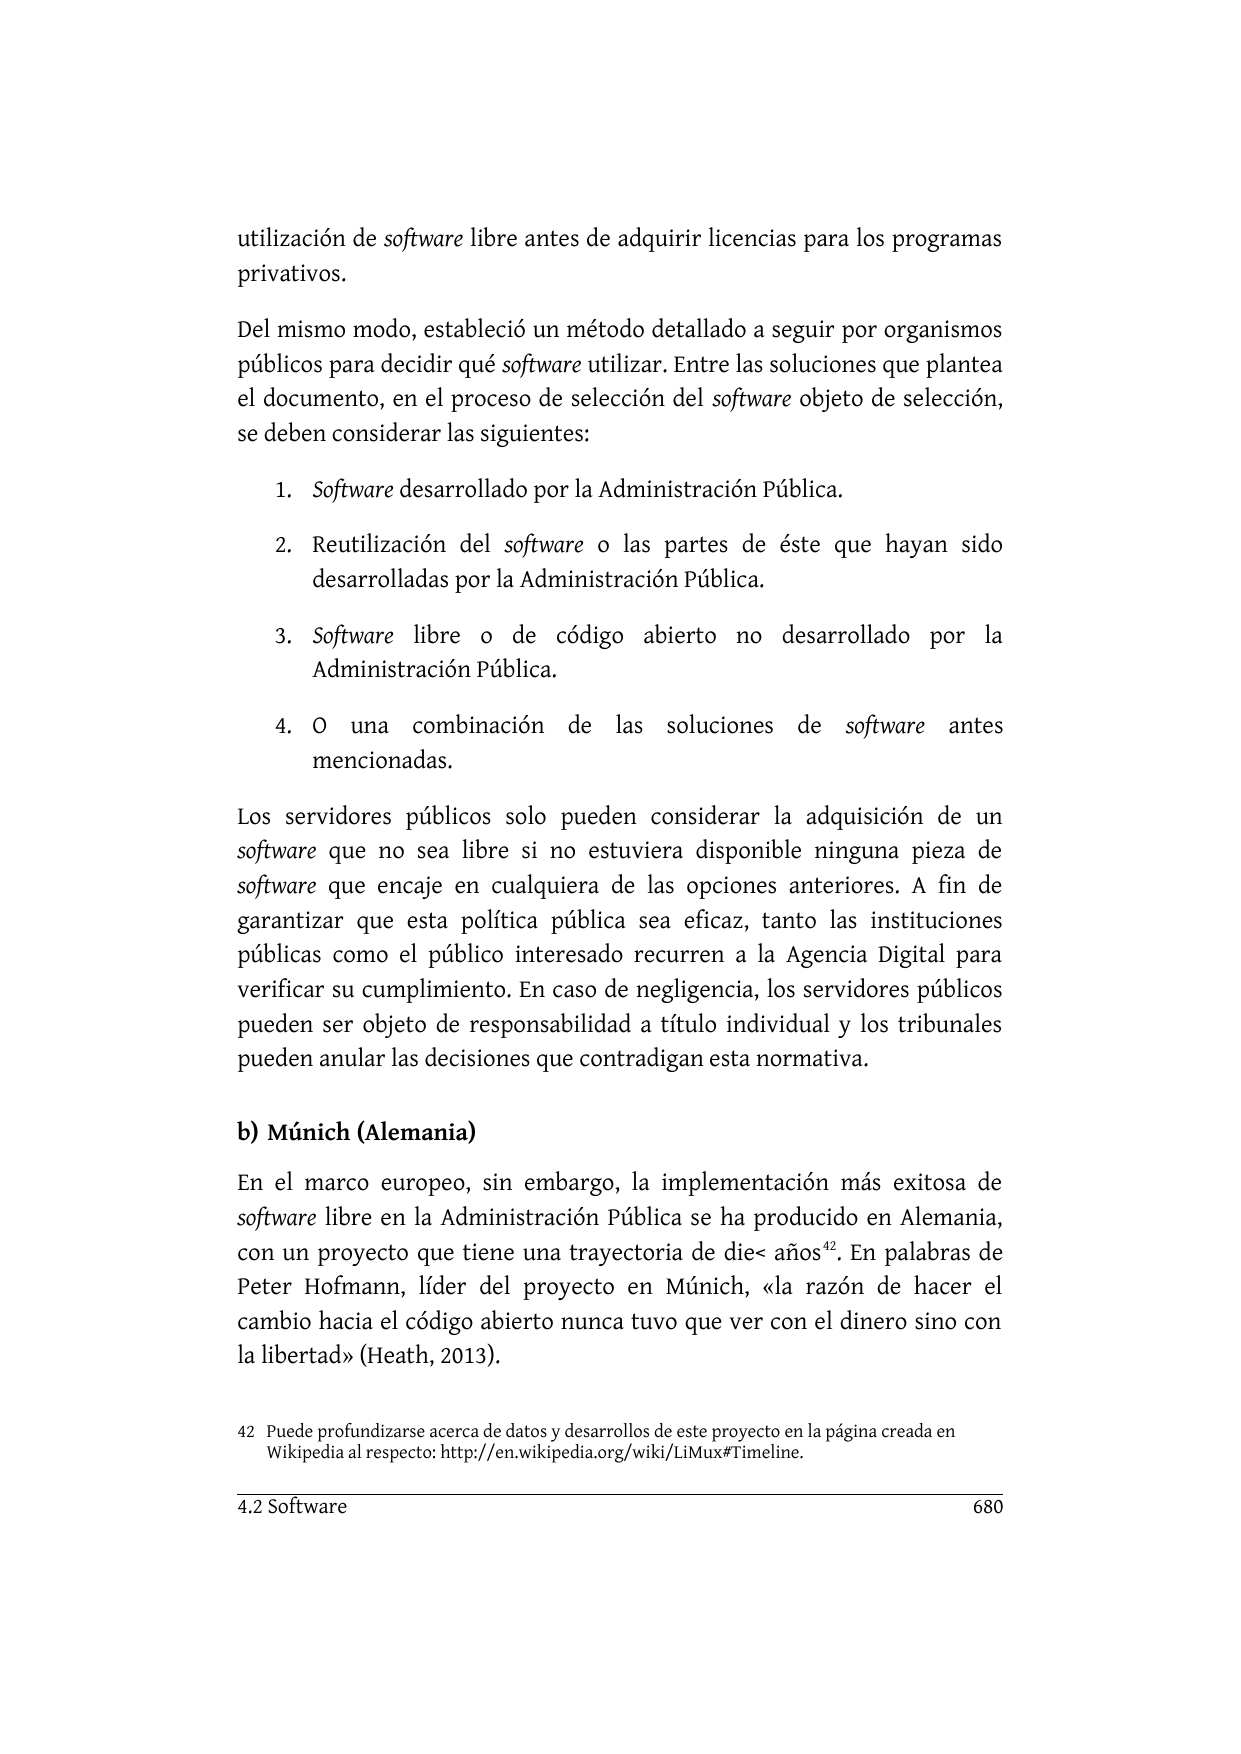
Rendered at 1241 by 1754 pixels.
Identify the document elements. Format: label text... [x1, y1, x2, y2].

text Puede profundizarse acerca de datos y desarrollos de este proyecto en la página creada en Wikipedia al respecto: http://en.wikipedia.org/wiki/LiMux#Timeline. [237, 1421, 1003, 1464]
text Del mismo modo, estableció un método detallado a seguir por organismos públicos para decidir qué software utilizar. Entre las soluciones que plantea el documento, en el proceso de selección del software objeto de selección, se deben considerar las siguientes: [237, 315, 1003, 448]
list Software libre o de código abierto no desarrollado por la Administración Pública. [274, 621, 1003, 685]
list Reutilización del software o las partes de éste que hayan sido desarrolladas por la Administración Pública. [274, 531, 1003, 594]
text En el marco europeo, sin embargo, la implementación más exitosa de software libre en la Administración Pública se ha producido en Alemania, con un proyecto que tiene una trayectoria de die< años. En palabras de Peter Hofmann, líder del proyecto en Múnich, «la razón de hacer el cambio hacia el código abierto nunca tuvo que ver con el dinero sino con la libertad» (Heath, 2013). [237, 1169, 1003, 1371]
subtitle Múnich (Alemania) [237, 1119, 1003, 1148]
text utilización de software libre antes de adquirir licencias para los programas privativos. [237, 225, 1003, 289]
list Software desarrollado por la Administración Pública. [274, 475, 1003, 504]
text Los servidores públicos solo pueden considerar la adquisición de un software que no sea libre si no estuviera disponible ninguna pieza de software que encaje en cualquiera de las opciones anteriores. A fin de garantizar que esta política pública sea eficaz, tanto las instituciones públicas como el público interesado recurren a la Agencia Digital para verificar su cumplimiento. En caso de negligencia, los servidores públicos pueden ser objeto de responsabilidad a título individual y los tribunales pueden anular las decisiones que contradigan esta normativa. [237, 802, 1003, 1074]
list O una combinación de las soluciones de software antes mencionadas. [274, 712, 1003, 775]
